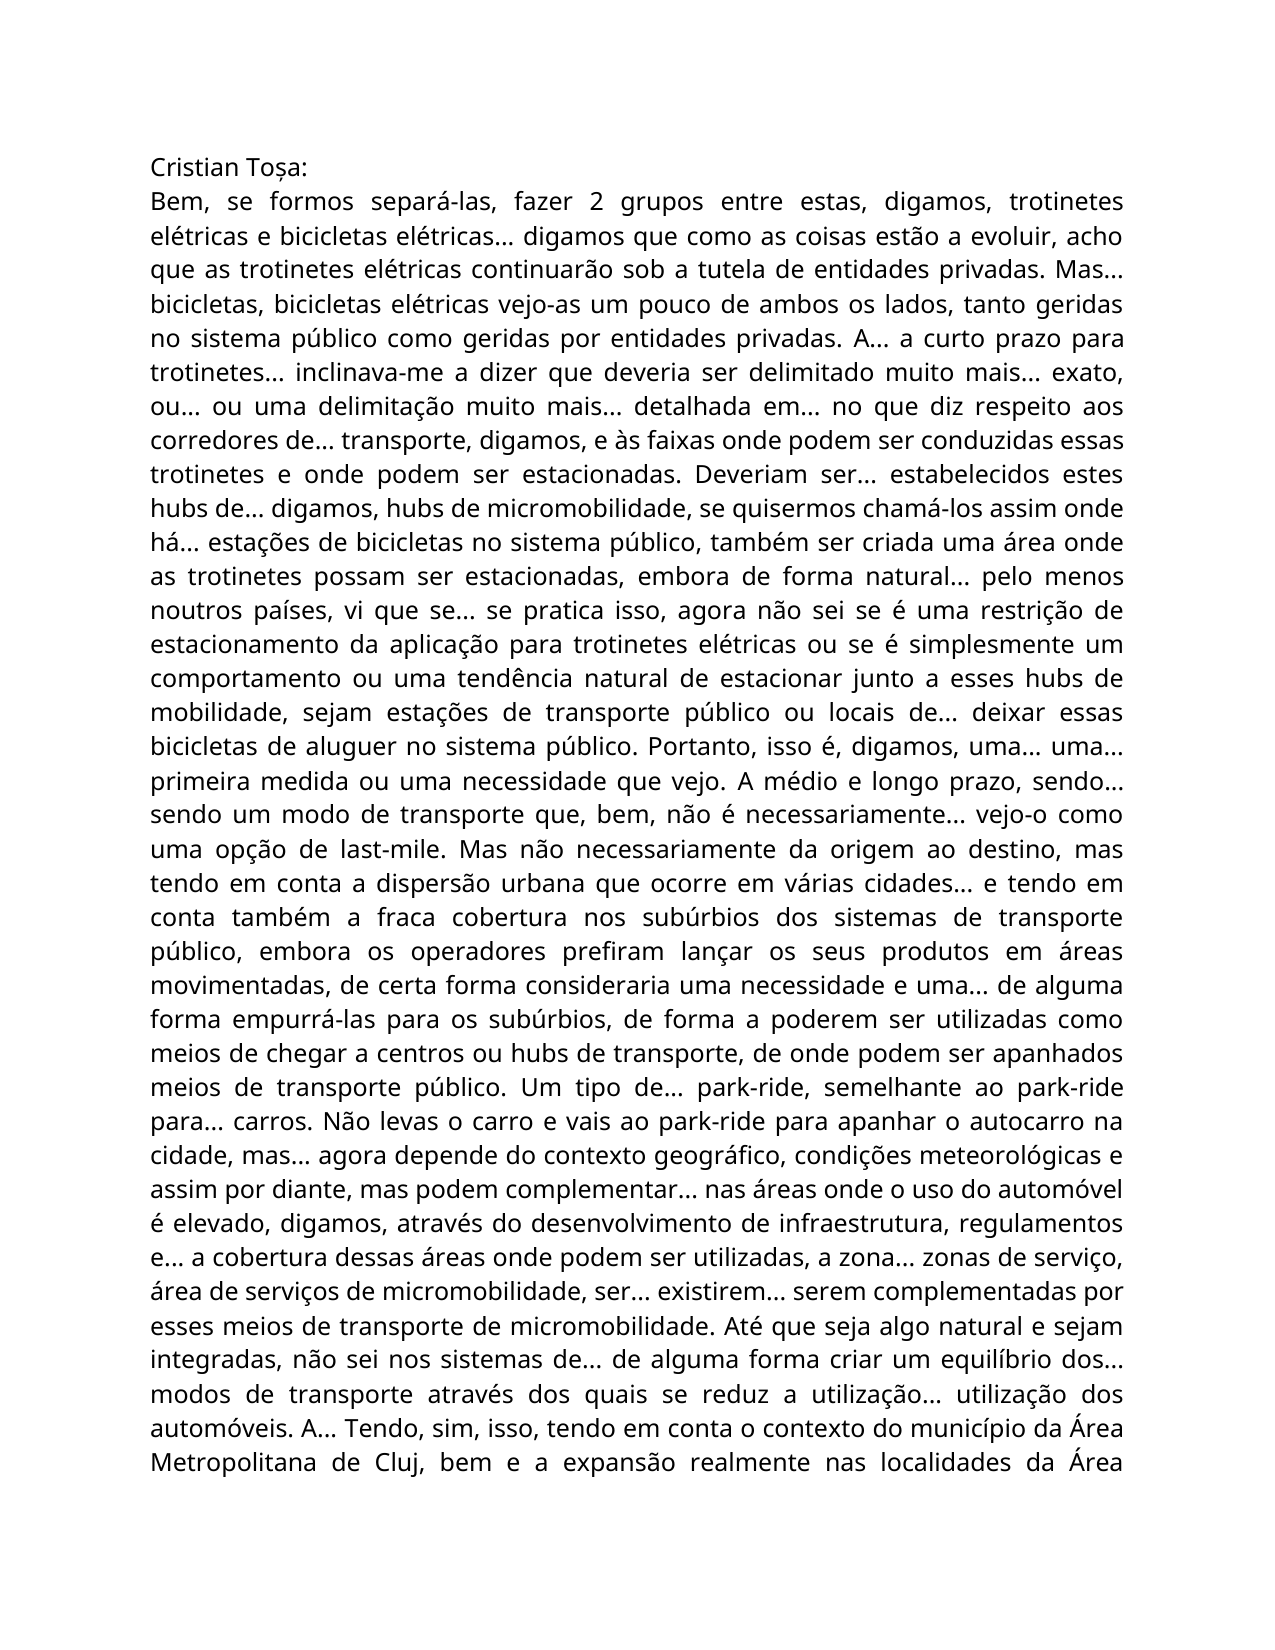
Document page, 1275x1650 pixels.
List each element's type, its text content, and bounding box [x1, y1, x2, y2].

text Cristian Toșa: [150, 150, 1125, 184]
text Bem, se formos separá-las, fazer 2 grupos entre estas, digamos, trotinetes elétricas e bicicletas elétricas... digamos que como as coisas estão a evoluir, acho que as trotinetes elétricas continuarão sob a tutela de entidades privadas. Mas... bicicletas, bicicletas elétricas vejo-as um pouco de ambos os lados, tanto geridas no sistema público como geridas por entidades privadas. A... a curto prazo para trotinetes... inclinava-me a dizer que deveria ser delimitado muito mais... exato, ou... ou uma delimitação muito mais... detalhada em... no que diz respeito aos corredores de... transporte, digamos, e às faixas onde podem ser conduzidas essas trotinetes e onde podem ser estacionadas. Deveriam ser... estabelecidos estes hubs de... digamos, hubs de micromobilidade, se quisermos chamá-los assim onde há... estações de bicicletas no sistema público, também ser criada uma área onde as trotinetes possam ser estacionadas, embora de forma natural... pelo menos noutros países, vi que se... se pratica isso, agora não sei se é uma restrição de estacionamento da aplicação para trotinetes elétricas ou se é simplesmente um comportamento ou uma tendência natural de estacionar junto a esses hubs de mobilidade, sejam estações de transporte público ou locais de... deixar essas bicicletas de aluguer no sistema público. Portanto, isso é, digamos, uma... uma... primeira medida ou uma necessidade que vejo. A médio e longo prazo, sendo... sendo um modo de transporte que, bem, não é necessariamente... vejo-o como uma opção de last-mile. Mas não necessariamente da origem ao destino, mas tendo em conta a dispersão urbana que ocorre em várias cidades... e tendo em conta também a fraca cobertura nos subúrbios dos sistemas de transporte público, embora os operadores prefiram lançar os seus produtos em áreas movimentadas, de certa forma consideraria uma necessidade e uma... de alguma forma empurrá-las para os subúrbios, de forma a poderem ser utilizadas como meios de chegar a centros ou hubs de transporte, de onde podem ser apanhados meios de transporte público. Um tipo de... park-ride, semelhante ao park-ride para... carros. Não levas o carro e vais ao park-ride para apanhar o autocarro na cidade, mas... agora depende do contexto geográfico, condições meteorológicas e assim por diante, mas podem complementar... nas áreas onde o uso do automóvel é elevado, digamos, através do desenvolvimento de infraestrutura, regulamentos e... a cobertura dessas áreas onde podem ser utilizadas, a zona... zonas de serviço, área de serviços de micromobilidade, ser... existirem... serem complementadas por esses meios de transporte de micromobilidade. Até que seja algo natural e sejam integradas, não sei nos sistemas de... de alguma forma criar um equilíbrio dos... modos de transporte através dos quais se reduz a utilização... utilização dos automóveis. A... Tendo, sim, isso, tendo em conta o contexto do município da Área Metropolitana de Cluj, bem e a expansão realmente nas localidades da Área [150, 184, 1125, 1478]
